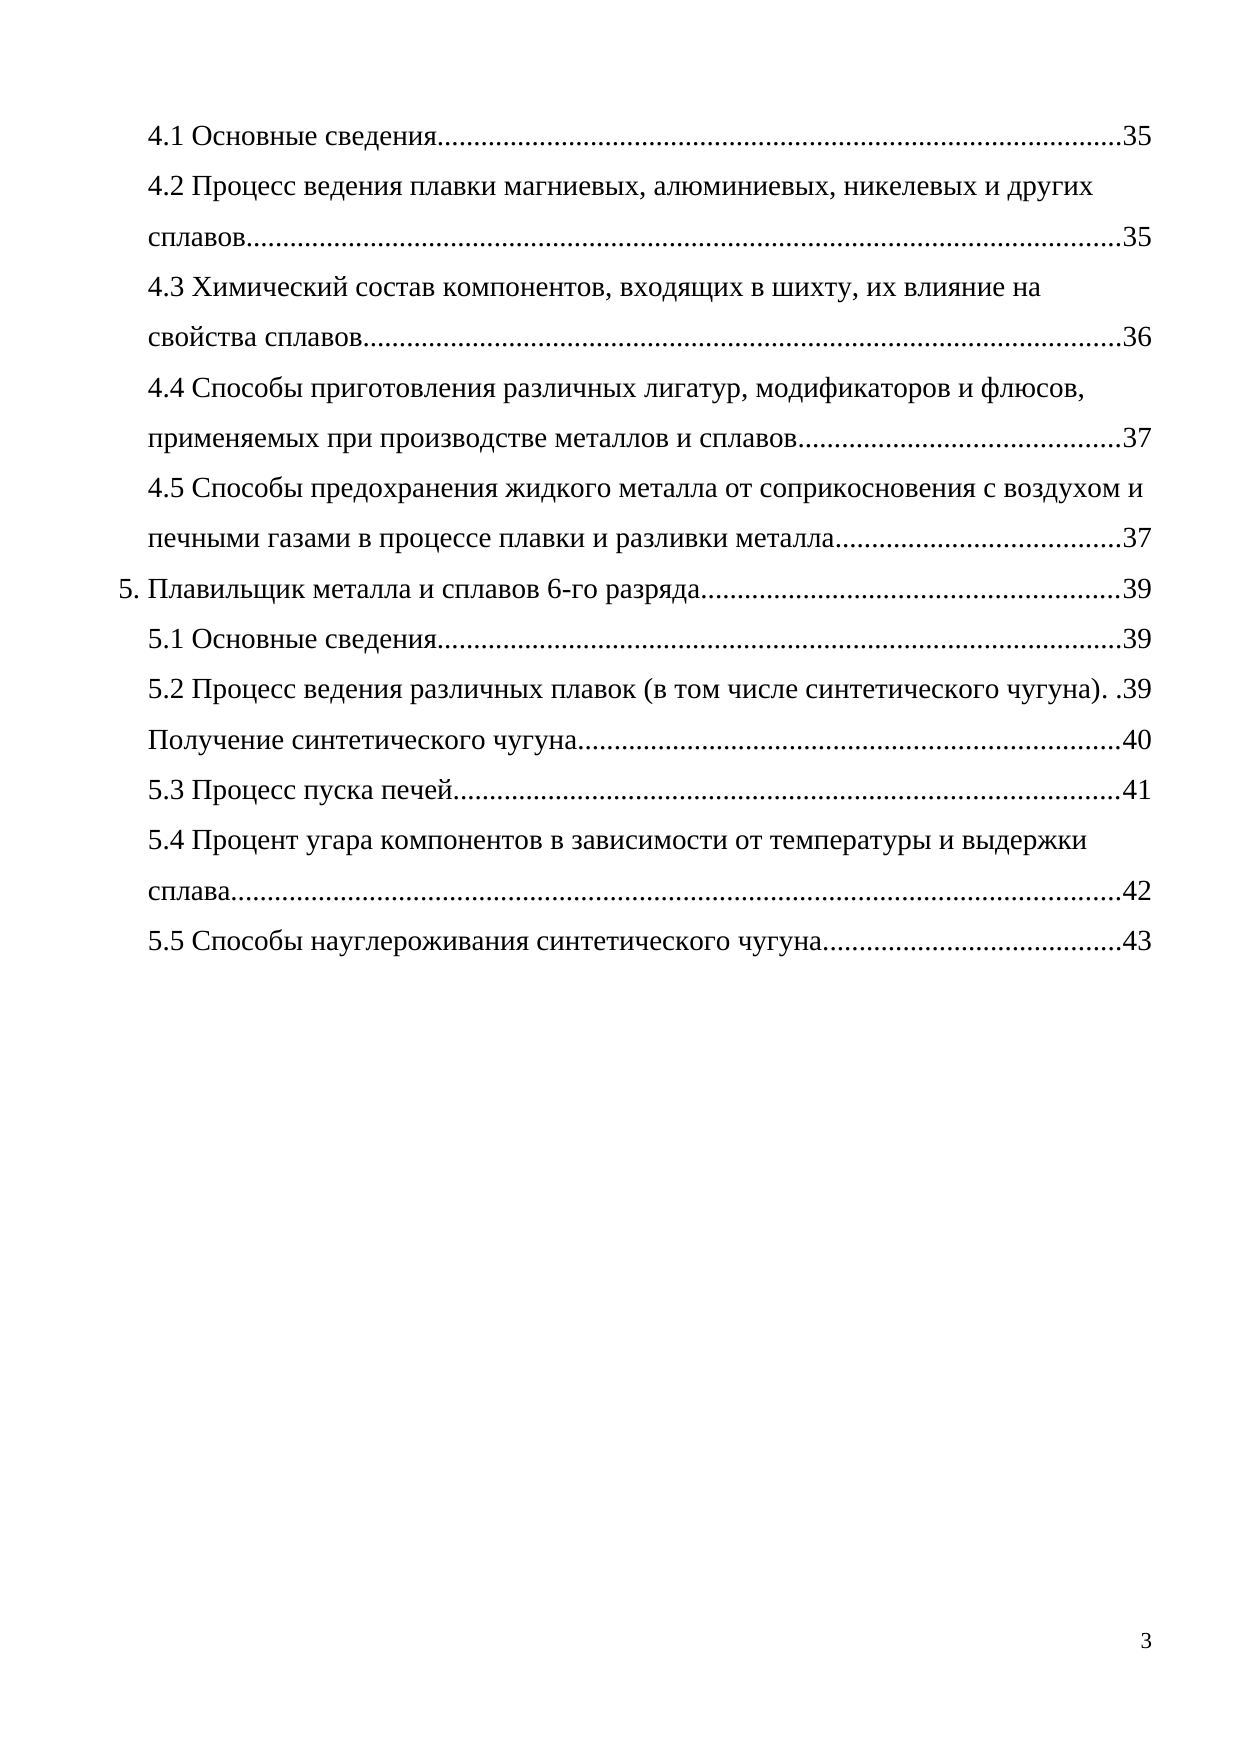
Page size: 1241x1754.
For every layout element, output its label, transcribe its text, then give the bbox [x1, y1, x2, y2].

text 5. Плавильщик металла и сплавов 6-го разряда 39 [118, 571, 1152, 604]
text 4.2 Процесс ведения плавки магниевых, алюминиевых, никелевых и других сплавов 35 [148, 168, 1152, 252]
text 4.1 Основные сведения 35 [148, 118, 1152, 152]
text 5.4 Процент угара компонентов в зависимости от температуры и выдержки сплава 42 [148, 822, 1152, 906]
text 5.2 Процесс ведения различных плавок (в том числе синтетического чугуна) 39 [148, 672, 1152, 705]
text 4.3 Химический состав компонентов, входящих в шихту, их влияние на свойства сплавов 36 [148, 269, 1152, 353]
text 5.1 Основные сведения 39 [148, 621, 1152, 655]
text 4.5 Способы предохранения жидкого металла от соприкосновения с воздухом и печными газами в процессе плавки и разливки металла 37 [148, 470, 1152, 554]
text 4.4 Способы приготовления различных лигатур, модификаторов и флюсов, применяемых при производстве металлов и сплавов 37 [148, 370, 1152, 453]
text 5.5 Способы науглероживания синтетического чугуна. 43 [148, 923, 1152, 957]
text 5.3 Процесс пуска печей 41 [148, 772, 1152, 806]
text Получение синтетического чугуна. 40 [148, 722, 1152, 755]
